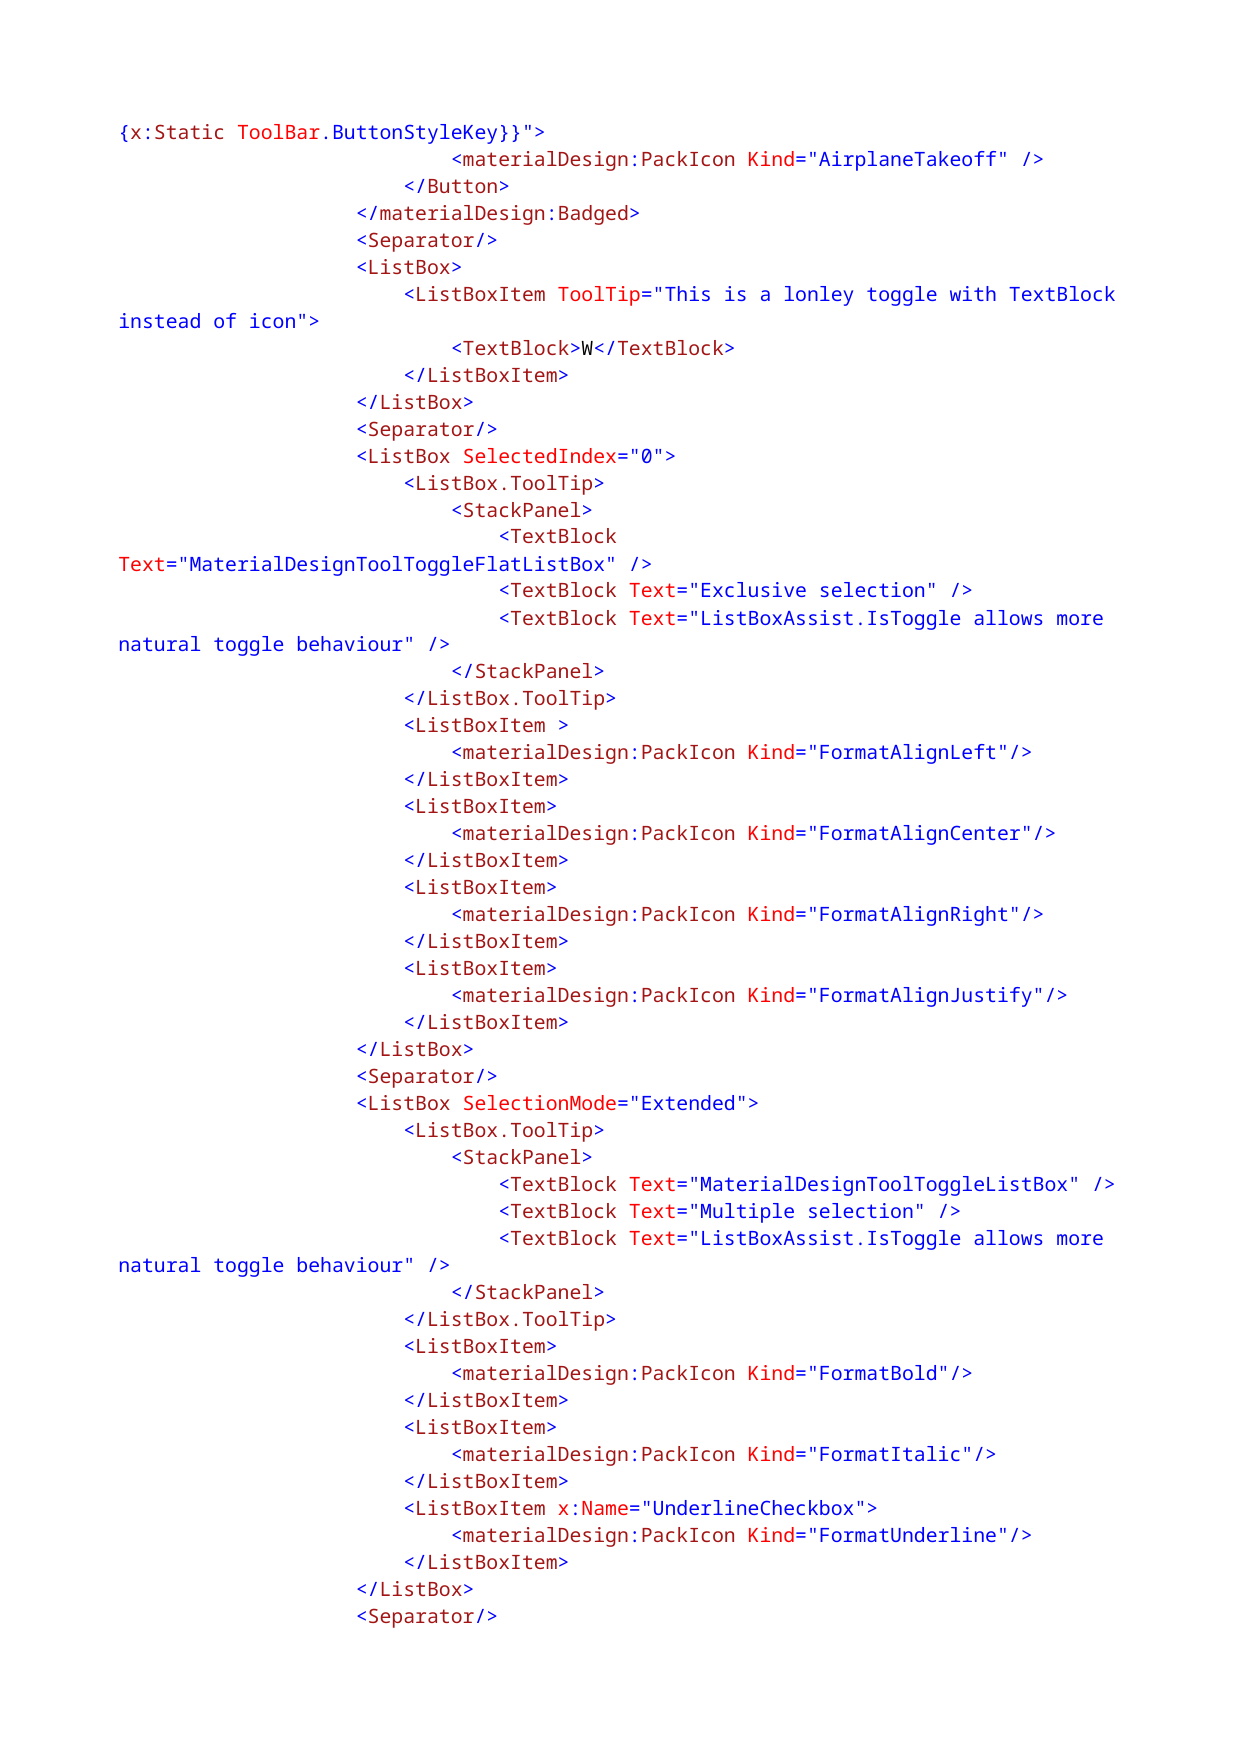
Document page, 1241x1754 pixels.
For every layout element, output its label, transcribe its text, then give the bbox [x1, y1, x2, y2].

text <ListBoxItem> [118, 1413, 1122, 1440]
text </ListBoxItem> [118, 1386, 1122, 1413]
text </ListBox.ToolTip> [118, 685, 1122, 712]
text <TextBlock Text="ListBoxAssist.IsToggle allows more natural toggle behaviour" /> [118, 1224, 1122, 1278]
text <ListBox.ToolTip> [118, 469, 1122, 496]
text <materialDesign:PackIcon Kind="FormatAlignLeft"/> [118, 739, 1122, 766]
text <materialDesign:PackIcon Kind="FormatBold"/> [118, 1359, 1122, 1386]
text <ListBox SelectionMode="Extended"> [118, 1089, 1122, 1116]
text <TextBlock Text="Exclusive selection" /> [118, 577, 1122, 604]
text <ListBoxItem > [118, 712, 1122, 739]
text <Separator/> [118, 1602, 1122, 1629]
text <ListBoxItem ToolTip="This is a lonley toggle with TextBlock instead of icon"> [118, 280, 1122, 334]
text <materialDesign:PackIcon Kind="FormatUnderline"/> [118, 1521, 1122, 1548]
text <TextBlock Text="MaterialDesignToolToggleListBox" /> [118, 1170, 1122, 1197]
text </ListBox.ToolTip> [118, 1305, 1122, 1332]
text {x:Static ToolBar.ButtonStyleKey}}"> [118, 118, 1122, 145]
text <ListBoxItem> [118, 954, 1122, 981]
text </ListBoxItem> [118, 361, 1122, 388]
text <materialDesign:PackIcon Kind="FormatAlignJustify"/> [118, 981, 1122, 1008]
text </ListBoxItem> [118, 1467, 1122, 1494]
text </ListBoxItem> [118, 766, 1122, 793]
text <StackPanel> [118, 496, 1122, 523]
text </ListBoxItem> [118, 847, 1122, 873]
text </ListBox> [118, 388, 1122, 415]
text <ListBoxItem> [118, 873, 1122, 901]
text <TextBlock Text="Multiple selection" /> [118, 1197, 1122, 1224]
text <Separator/> [118, 226, 1122, 253]
text <ListBoxItem> [118, 1332, 1122, 1359]
text <materialDesign:PackIcon Kind="FormatAlignCenter"/> [118, 819, 1122, 847]
text <ListBoxItem x:Name="UnderlineCheckbox"> [118, 1494, 1122, 1521]
text <ListBox SelectedIndex="0"> [118, 442, 1122, 469]
text </ListBoxItem> [118, 927, 1122, 954]
text <ListBoxItem> [118, 793, 1122, 819]
text </StackPanel> [118, 1278, 1122, 1305]
text </Button> [118, 172, 1122, 199]
text </StackPanel> [118, 658, 1122, 685]
text </ListBoxItem> [118, 1008, 1122, 1035]
text </ListBox> [118, 1575, 1122, 1602]
text <materialDesign:PackIcon Kind="FormatItalic"/> [118, 1440, 1122, 1467]
text <StackPanel> [118, 1143, 1122, 1170]
text <Separator/> [118, 415, 1122, 442]
text <materialDesign:PackIcon Kind="FormatAlignRight"/> [118, 901, 1122, 927]
text <ListBox> [118, 253, 1122, 280]
text <ListBox.ToolTip> [118, 1116, 1122, 1143]
text <TextBlock Text="MaterialDesignToolToggleFlatListBox" /> [118, 523, 1122, 577]
text </ListBox> [118, 1035, 1122, 1062]
text <Separator/> [118, 1062, 1122, 1089]
text <TextBlock>W</TextBlock> [118, 334, 1122, 361]
text <materialDesign:PackIcon Kind="AirplaneTakeoff" /> [118, 145, 1122, 172]
text </materialDesign:Badged> [118, 199, 1122, 226]
text </ListBoxItem> [118, 1548, 1122, 1575]
text <TextBlock Text="ListBoxAssist.IsToggle allows more natural toggle behaviour" /> [118, 604, 1122, 658]
